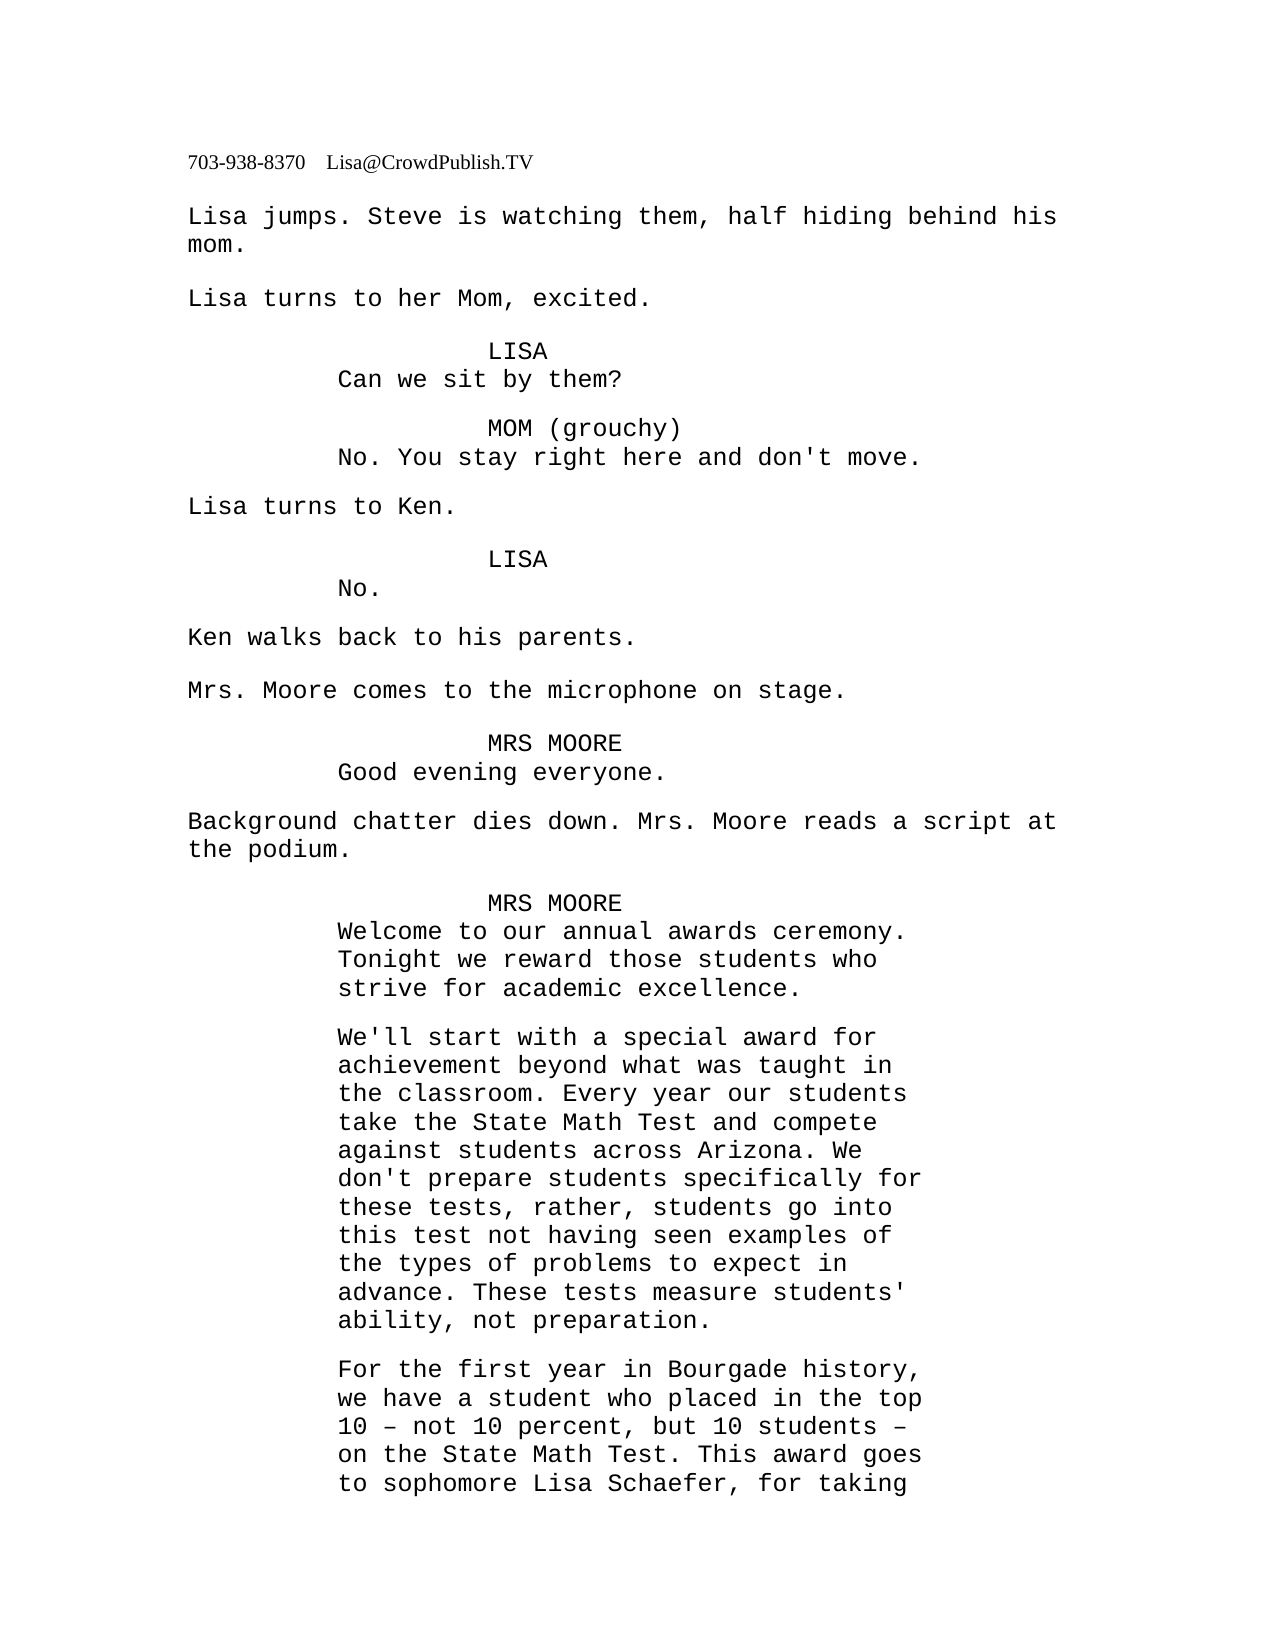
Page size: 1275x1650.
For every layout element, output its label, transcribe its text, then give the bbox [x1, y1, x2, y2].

text MOM (grouchy) [187, 416, 1087, 444]
text We'll start with a special award for achievement beyond what was taught in the classroom. Every year our students take the State Math Test and compete against students across Arizona. We don't prepare students specifically for these tests, rather, students go into this test not having seen examples of the types of problems to expect in advance. These tests measure students' ability, not preparation. [337, 1024, 937, 1336]
text LISA [187, 547, 1087, 575]
text Background chatter dies down. Mrs. Moore reads a script at the podium. [187, 808, 1087, 865]
text Welcome to our annual awards ceremony. Tonight we reward those students who strive for academic excellence. [337, 918, 937, 1003]
text Lisa jumps. Steve is watching them, half hiding behind his mom. [187, 203, 1087, 260]
text Lisa turns to Ken. [187, 493, 1087, 522]
text Lisa turns to her Mom, excited. [187, 285, 1087, 313]
text For the first year in Bourgade history, we have a student who placed in the top 10 – not 10 percent, but 10 students – on the State Math Test. This award goes to sophomore Lisa Schaefer, for taking [337, 1357, 937, 1498]
text MRS MOORE [187, 890, 1087, 918]
text No. [337, 575, 937, 603]
text MRS MOORE [187, 731, 1087, 759]
text Ken walks back to his parents. [187, 624, 1087, 653]
text LISA [187, 338, 1087, 367]
text Can we sit by them? [337, 367, 937, 395]
text No. You stay right here and don't move. [337, 444, 937, 473]
text Mrs. Moore comes to the microphone on stage. [187, 678, 1087, 706]
text Good evening everyone. [337, 759, 937, 788]
